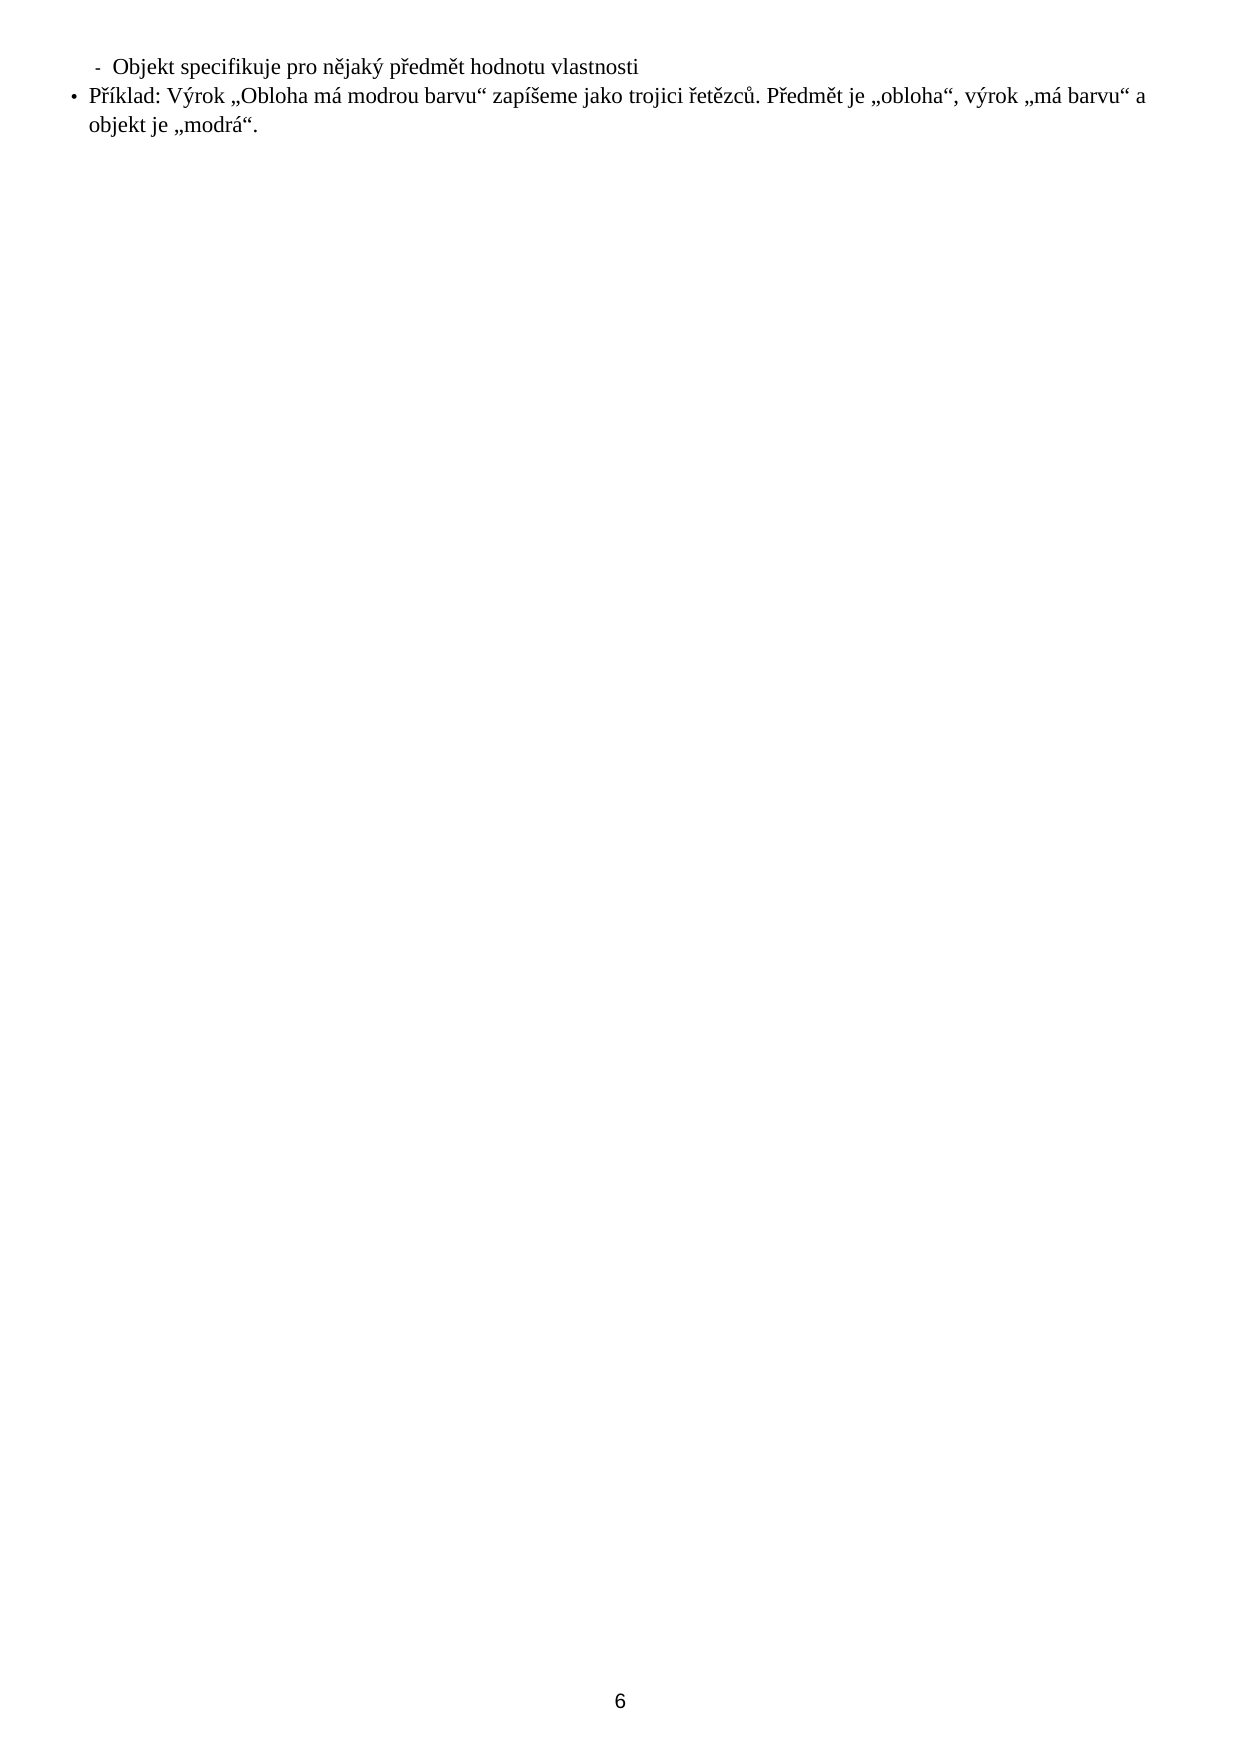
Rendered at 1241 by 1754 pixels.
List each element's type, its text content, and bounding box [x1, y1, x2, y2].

list Objekt specifikuje pro nějaký předmět hodnotu vlastnosti [94, 53, 1181, 79]
list Příklad: Výrok „Obloha má modrou barvu“ zapíšeme jako trojici řetězců. Předmět je „obloha“, výrok „má barvu“ a objekt je „modrá“. [71, 82, 1181, 137]
